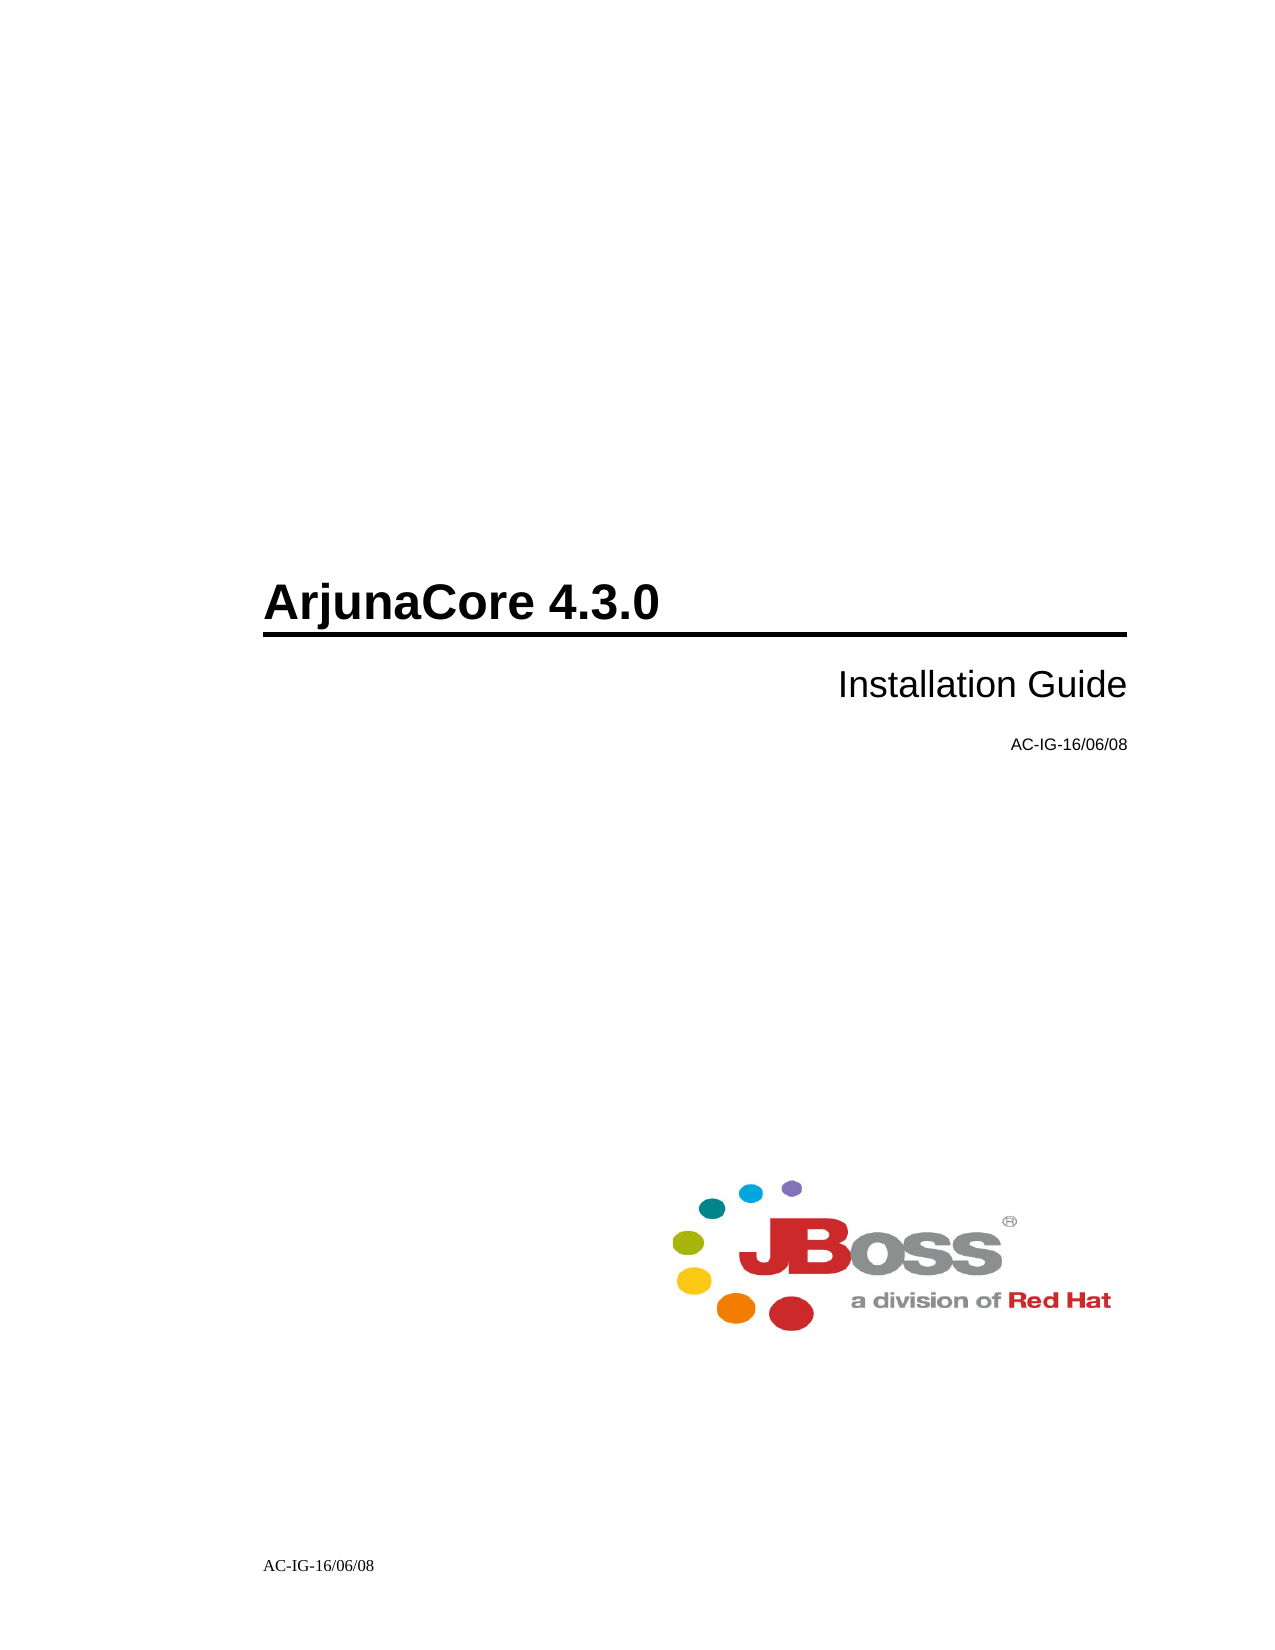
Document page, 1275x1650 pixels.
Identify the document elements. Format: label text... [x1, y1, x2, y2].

title ArjunaCore 4.3.0 [263, 573, 1127, 632]
subtitle Installation Guide [263, 662, 1127, 706]
text AC-IG-16/06/08 [263, 735, 1127, 754]
picture [672, 1180, 1111, 1331]
